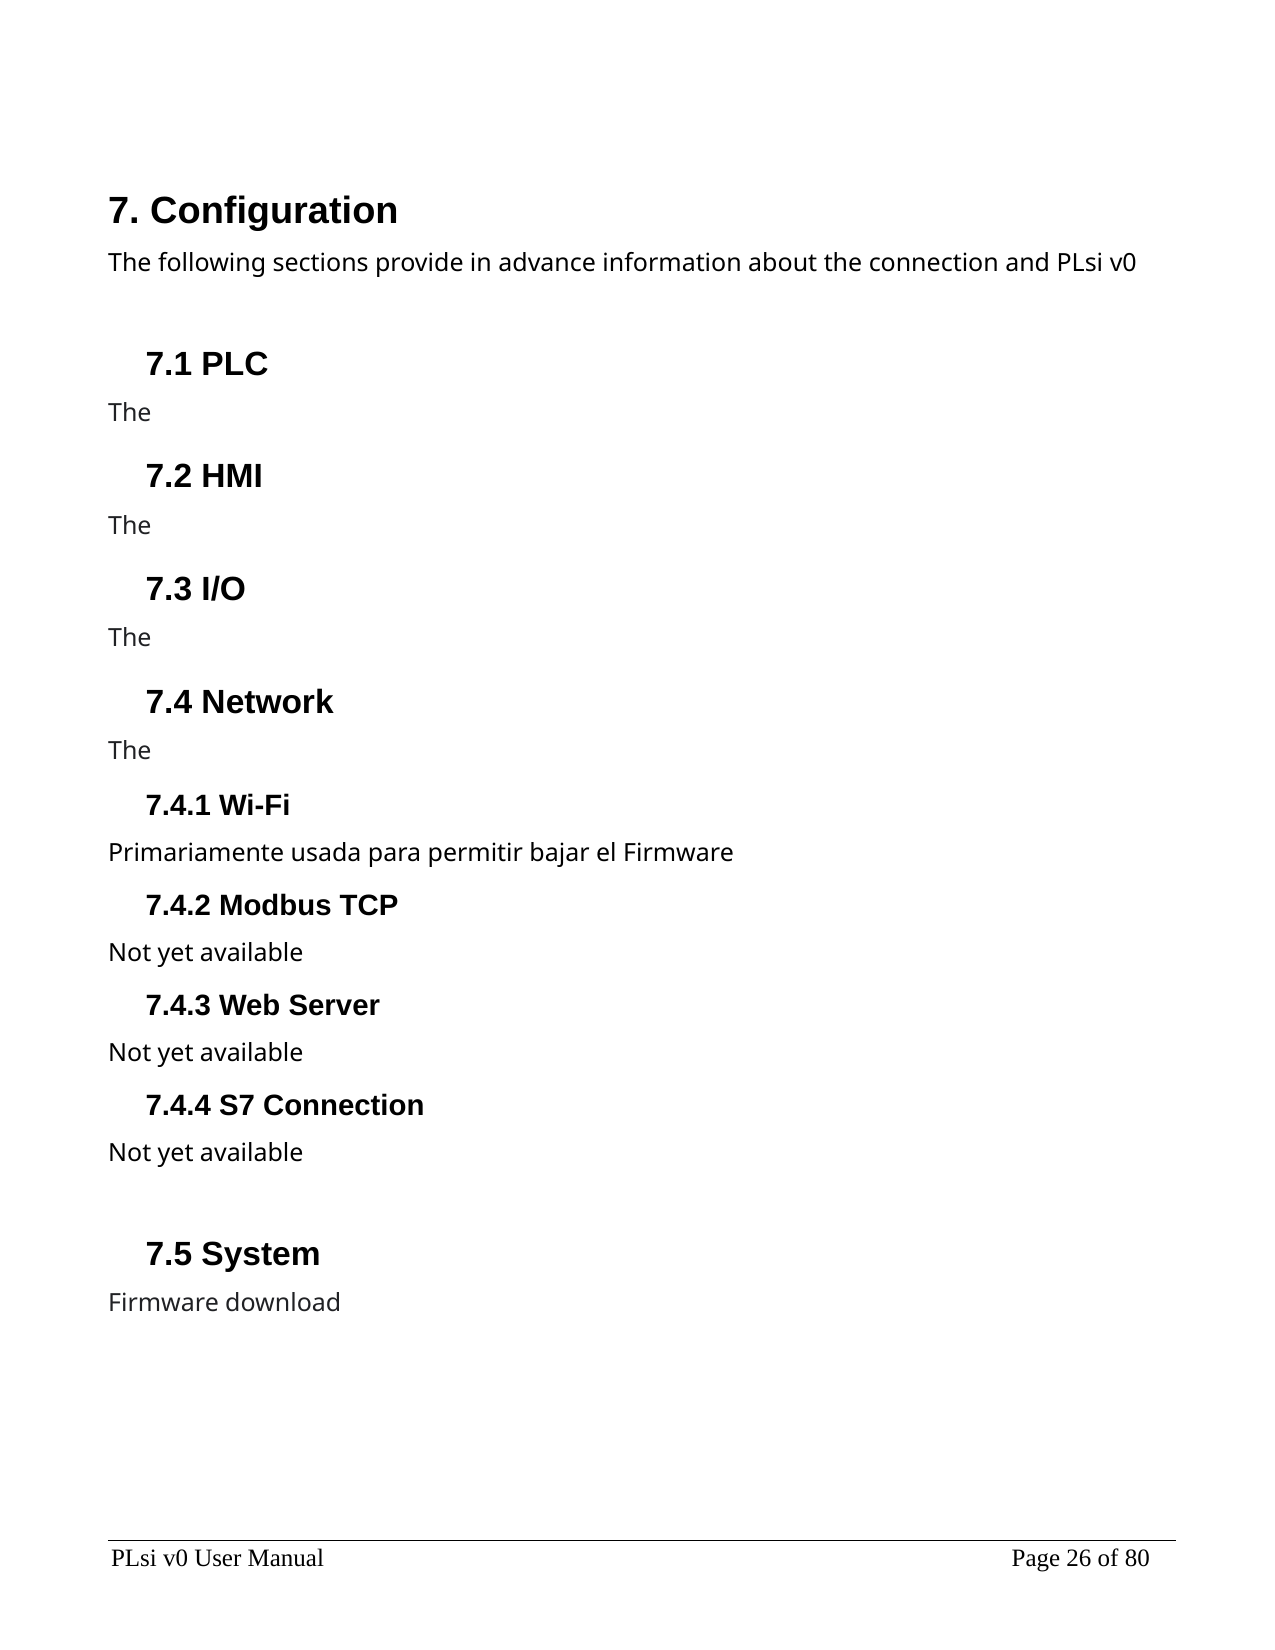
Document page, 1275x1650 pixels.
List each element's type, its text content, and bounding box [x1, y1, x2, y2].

text The [108, 733, 1176, 767]
subtitle 7.4.3 Web Server [145, 988, 1176, 1022]
subtitle 7.1 PLC [145, 343, 1176, 382]
text Firmware download [108, 1285, 1176, 1319]
subtitle 7.4.4 S7 Connection [145, 1088, 1176, 1122]
text Not yet available [108, 1134, 1176, 1169]
text Primariamente usada para permitir bajar el Firmware [108, 834, 1176, 869]
subtitle 7.4 Network [145, 682, 1176, 720]
subtitle 7.4.1 Wi-Fi [145, 788, 1176, 822]
subtitle 7.2 HMI [145, 456, 1176, 495]
text The following sections provide in advance information about the connection and PLsi v0 [108, 244, 1176, 278]
text Not yet available [108, 1034, 1176, 1069]
text Not yet available [108, 934, 1176, 969]
subtitle 7. Configuration [108, 188, 1176, 232]
subtitle 7.5 System [145, 1234, 1176, 1272]
text The [108, 507, 1176, 541]
subtitle 7.3 I/O [145, 569, 1176, 608]
subtitle 7.4.2 Modbus TCP [145, 888, 1176, 922]
text The [108, 394, 1176, 428]
text The [108, 620, 1176, 654]
